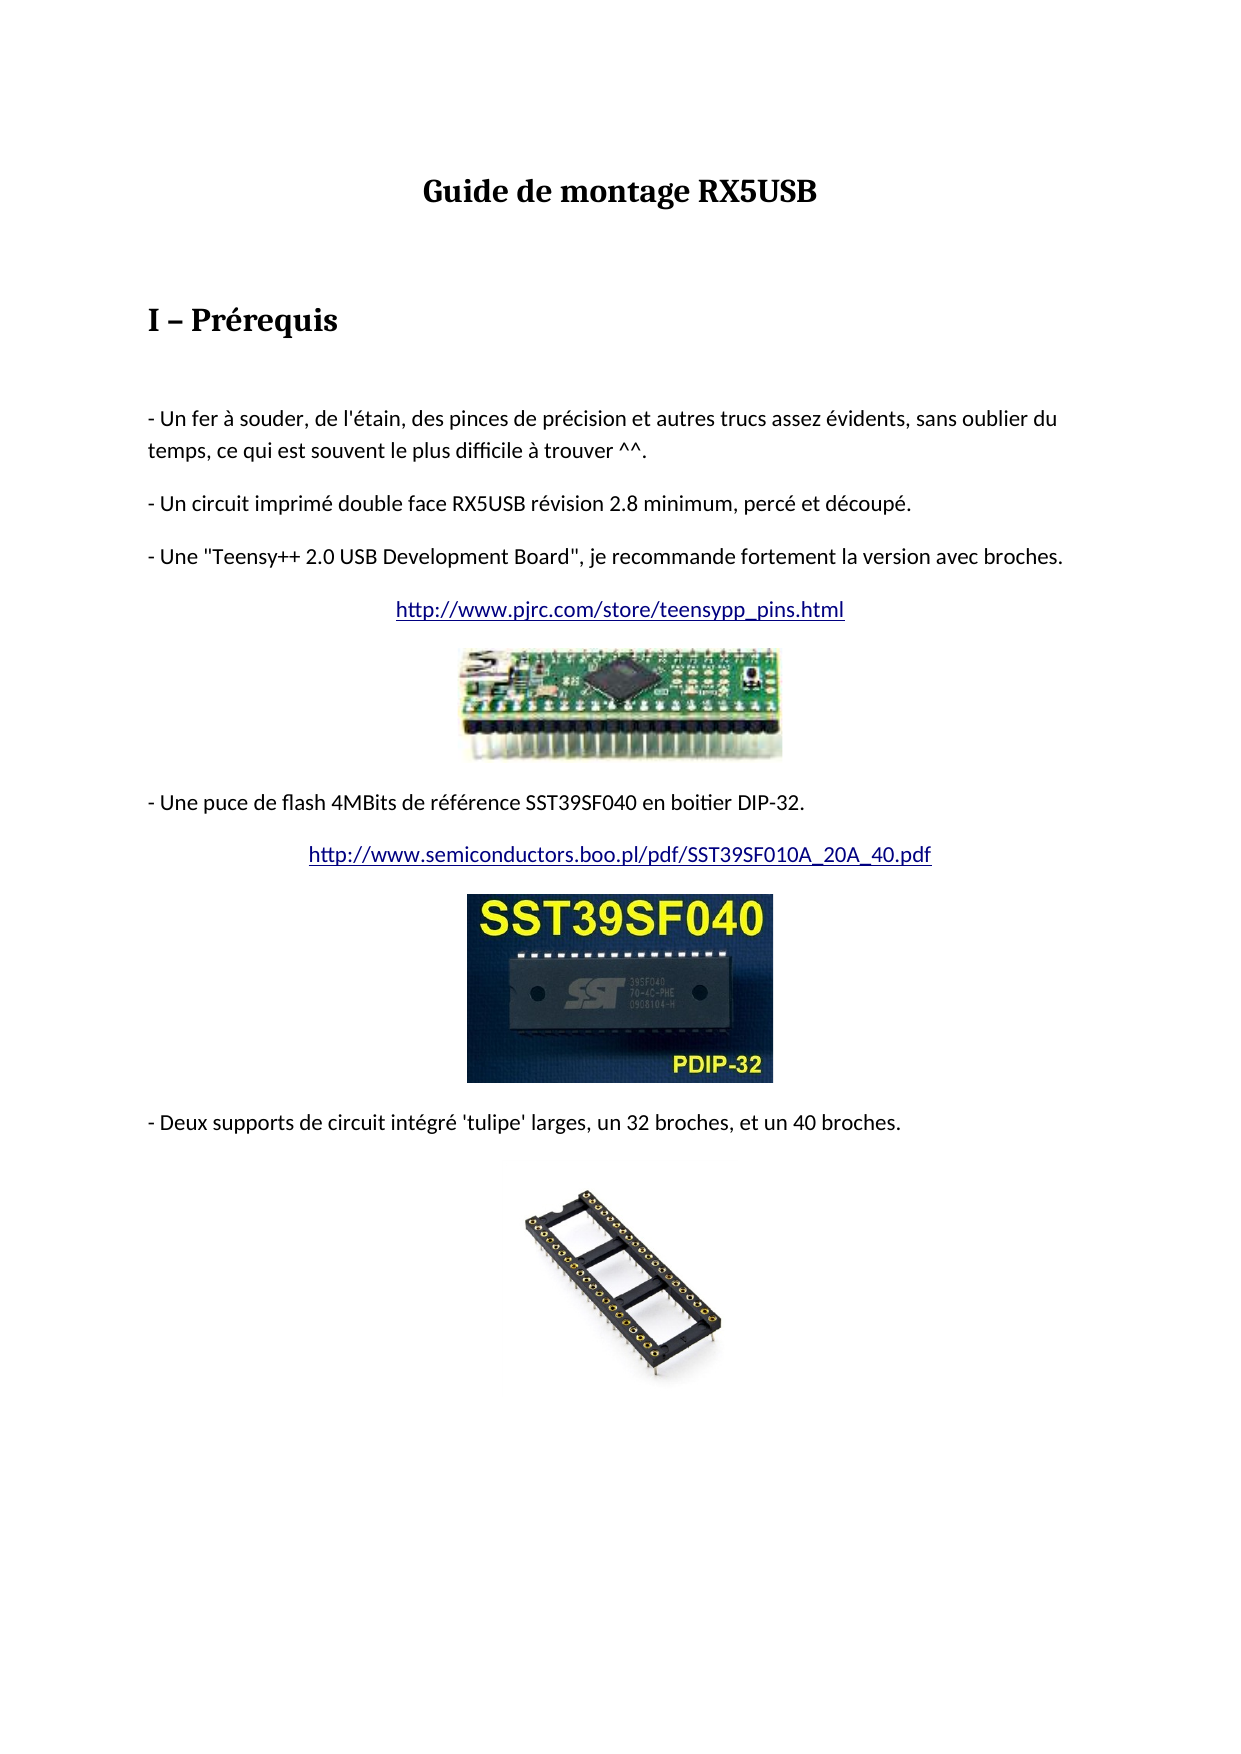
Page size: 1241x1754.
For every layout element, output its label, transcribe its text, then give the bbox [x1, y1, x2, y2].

text http://www.pjrc.com/store/teensypp_pins.html [148, 596, 1093, 623]
picture [467, 893, 774, 1083]
text http://www.semiconductors.boo.pl/pdf/SST39SF010A_20A_40.pdf [148, 841, 1093, 869]
subtitle I – Prérequis [148, 301, 1093, 339]
picture [502, 1160, 739, 1397]
text - Deux supports de circuit intégré 'tulipe' larges, un 32 broches, et un 40 broches. [148, 1108, 1093, 1136]
text - Une "Teensy++ 2.0 USB Development Board", je recommande fortement la version avec broches. [148, 542, 1093, 571]
picture [457, 648, 783, 763]
text - Une puce de flash 4MBits de référence SST39SF040 en boitier DIP-32. [148, 788, 1093, 816]
text - Un fer à souder, de l'étain, des pinces de précision et autres trucs assez évidents, sans oublier du temps, ce qui est souvent le plus difficile à trouver ^^. [148, 404, 1093, 464]
text Guide de montage RX5USB [148, 173, 1093, 211]
text - Un circuit imprimé double face RX5USB révision 2.8 minimum, percé et découpé. [148, 489, 1093, 517]
